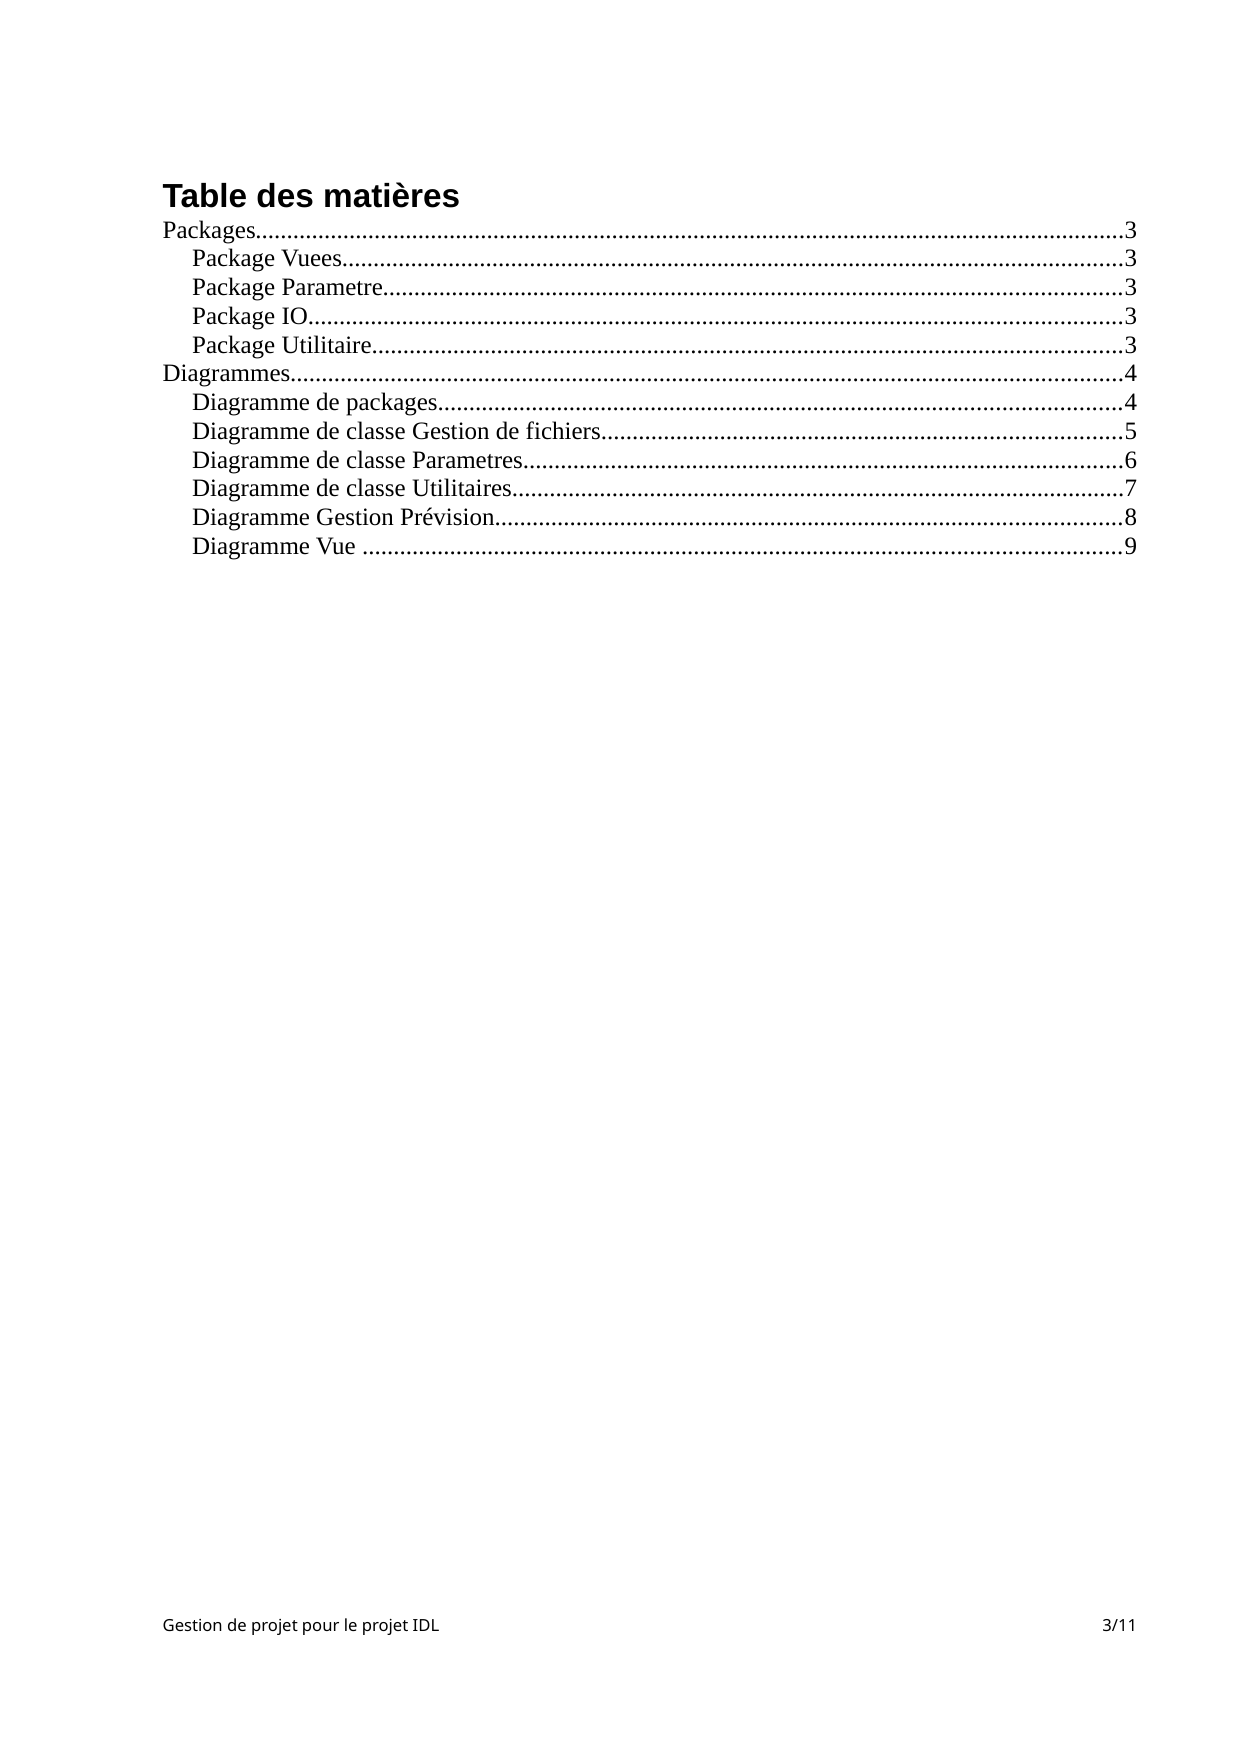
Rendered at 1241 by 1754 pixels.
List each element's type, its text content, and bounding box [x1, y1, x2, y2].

text Package Utilitaire 3 [192, 330, 1137, 358]
text Package IO 3 [192, 301, 1137, 330]
subtitle Table des matières [162, 176, 1137, 215]
text Diagramme Vue 9 [192, 531, 1137, 560]
text Diagramme de packages 4 [192, 387, 1137, 416]
text Diagrammes 4 [162, 358, 1137, 387]
text Diagramme Gestion Prévision 8 [192, 502, 1137, 531]
text Diagramme de classe Gestion de fichiers 5 [192, 416, 1137, 445]
text Packages 3 [162, 215, 1137, 243]
text Package Parametre 3 [192, 272, 1137, 301]
text Package Vuees 3 [192, 243, 1137, 272]
text Diagramme de classe Parametres 6 [192, 445, 1137, 473]
text Diagramme de classe Utilitaires 7 [192, 473, 1137, 502]
